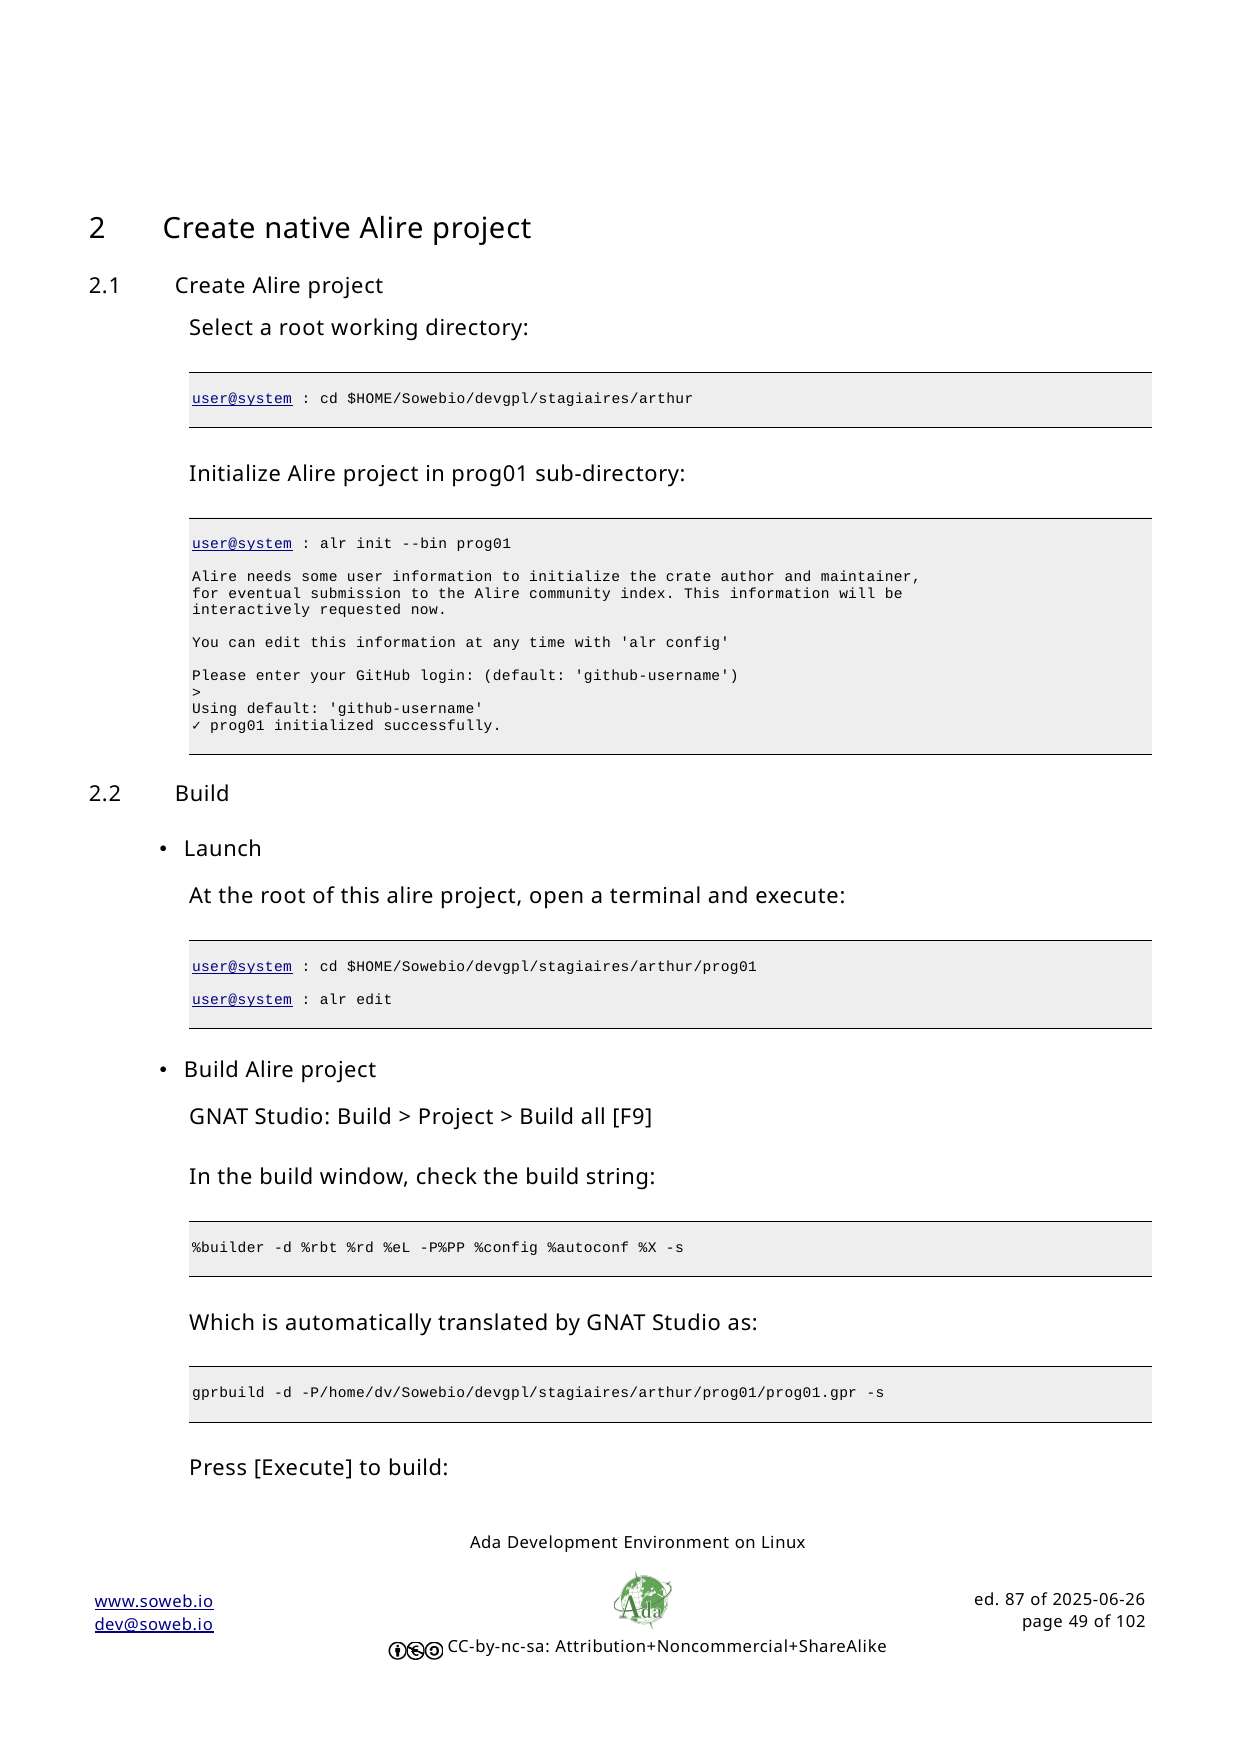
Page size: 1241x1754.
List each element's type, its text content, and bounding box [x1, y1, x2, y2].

list ✓ prog01 initialized successfully. [189, 715, 1152, 731]
text GNAT Studio: Build > Project > Build all [F9] In the build window, check the build string: [189, 1101, 1152, 1191]
text Initialize Alire project in prog01 sub-directory: [189, 428, 1152, 487]
list interactively requested now. [189, 600, 1152, 616]
text Which is automatically translated by GNAT Studio as: [189, 1306, 1152, 1336]
text Press [Execute] to build: [189, 1452, 1152, 1482]
list Using default: 'github-username' [189, 698, 1152, 715]
list user@system : cd $HOME/Sowebio/devgpl/stagiaires/arthur/prog01 user@system : alr edit [189, 941, 1152, 1028]
subtitle Create native Alire project [88, 207, 1152, 247]
list Alire needs some user information to initialize the crate author and maintainer, [189, 567, 1152, 583]
list user@system : cd $HOME/Sowebio/devgpl/stagiaires/arthur [189, 373, 1152, 427]
list Please enter your GitHub login: (default: 'github-username') [189, 666, 1152, 682]
subtitle Launch [159, 831, 1152, 862]
text At the root of this alire project, open a terminal and execute: [189, 880, 1152, 910]
subtitle Build Alire project [159, 1052, 1152, 1083]
picture [613, 1571, 672, 1630]
list user@system : alr init --bin prog01 [189, 519, 1152, 550]
list > [189, 682, 1152, 698]
text Select a root working directory: [189, 312, 1152, 342]
list gprbuild -d -P/home/dv/Sowebio/devgpl/stagiaires/arthur/prog01/prog01.gpr -s [189, 1367, 1152, 1422]
subtitle Build [88, 777, 1152, 807]
list for eventual submission to the Alire community index. This information will be [189, 583, 1152, 600]
picture [388, 1642, 443, 1660]
list %builder -d %rbt %rd %eL -P%PP %config %autoconf %X -s [189, 1222, 1152, 1276]
list You can edit this information at any time with 'alr config' [189, 633, 1152, 649]
subtitle Create Alire project [88, 270, 1152, 300]
